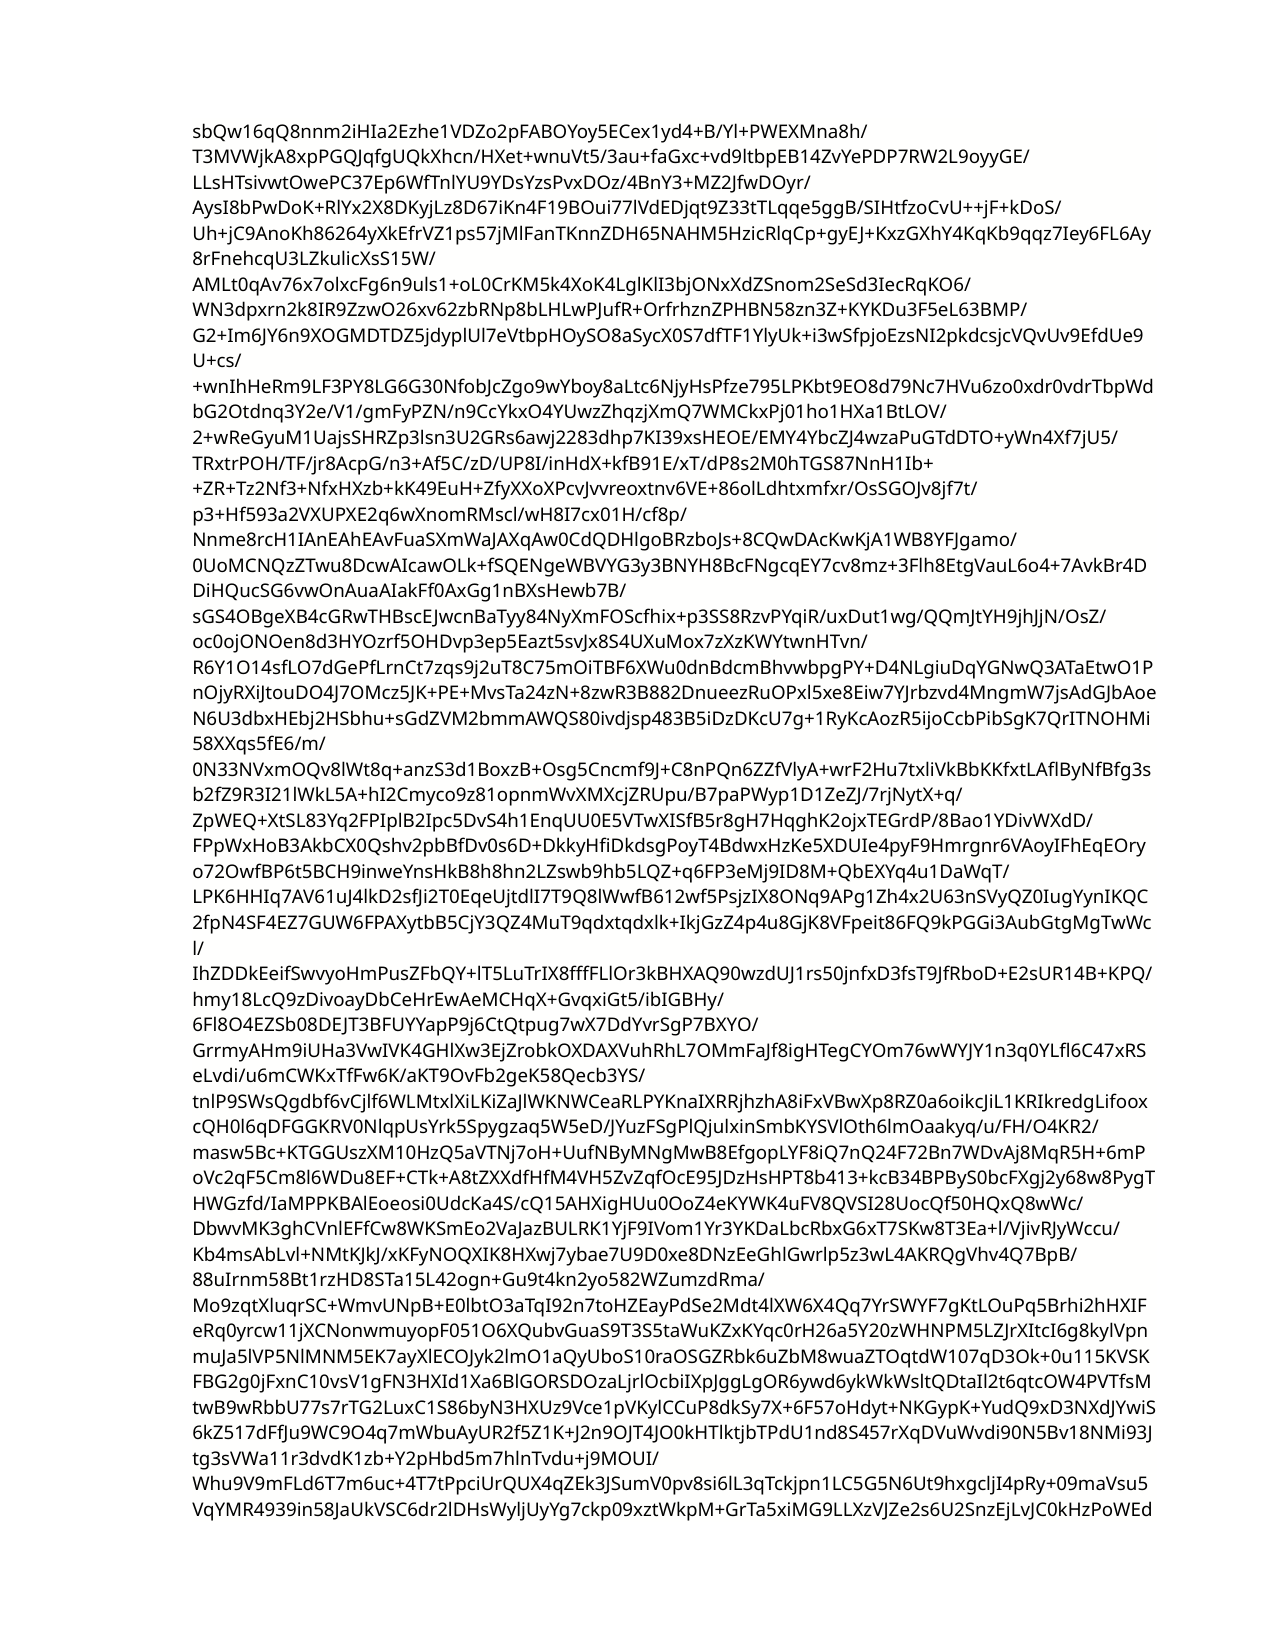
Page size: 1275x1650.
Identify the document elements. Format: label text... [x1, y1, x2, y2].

text sbQw16qQ8nnm2iHIa2Ezhe1VDZo2pFABOYoy5ECex1yd4+B/Yl+PWEXMna8h/T3MVWjkA8xpPGQJqfgUQkXhcn/HXet+wnuVt5/3au+faGxc+vd9ltbpEB14ZvYePDP7RW2L9oyyGE/LLsHTsivwtOwePC37Ep6WfTnlYU9YDsYzsPvxDOz/4BnY3+MZ2JfwDOyr/AysI8bPwDoK+RlYx2X8DKyjLz8D67iKn4F19BOui77lVdEDjqt9Z33tTLqqe5ggB/SIHtfzoCvU++jF+kDoS/Uh+jC9AnoKh86264yXkEfrVZ1ps57jMlFanTKnnZDH65NAHM5HzicRlqCp+gyEJ+KxzGXhY4KqKb9qqz7Iey6FL6Ay8rFnehcqU3LZkulicXsS15W/AMLt0qAv76x7olxcFg6n9uls1+oL0CrKM5k4XoK4LglKlI3bjONxXdZSnom2SeSd3IecRqKO6/WN3dpxrn2k8IR9ZzwO26xv62zbRNp8bLHLwPJufR+OrfrhznZPHBN58zn3Z+KYKDu3F5eL63BMP/G2+Im6JY6n9XOGMDTDZ5jdyplUl7eVtbpHOySO8aSycX0S7dfTF1YlyUk+i3wSfpjoEzsNI2pkdcsjcVQvUv9EfdUe9U+cs/+wnIhHeRm9LF3PY8LG6G30NfobJcZgo9wYboy8aLtc6NjyHsPfze795LPKbt9EO8d79Nc7HVu6zo0xdr0vdrTbpWdbG2Otdnq3Y2e/V1/gmFyPZN/n9CcYkxO4YUwzZhqzjXmQ7WMCkxPj01ho1HXa1BtLOV/2+wReGyuM1UajsSHRZp3lsn3U2GRs6awj2283dhp7KI39xsHEOE/EMY4YbcZJ4wzaPuGTdDTO+yWn4Xf7jU5/TRxtrPOH/TF/jr8AcpG/n3+Af5C/zD/UP8I/inHdX+kfB91E/xT/dP8s2M0hTGS87NnH1Ib++ZR+Tz2Nf3+NfxHXzb+kK49EuH+ZfyXXoXPcvJvvreoxtnv6VE+86olLdhtxmfxr/OsSGOJv8jf7t/p3+Hf593a2VXUPXE2q6wXnomRMscl/wH8I7cx01H/cf8p/Nnme8rcH1IAnEAhEAvFuaSXmWaJAXqAw0CdQDHlgoBRzboJs+8CQwDAcKwKjA1WB8YFJgamo/0UoMCNQzZTwu8DcwAIcawOLk+fSQENgeWBVYG3y3BNYH8BcFNgcqEY7cv8mz+3Flh8EtgVauL6o4+7AvkBr4DDiHQucSG6vwOnAuaAIakFf0AxGg1nBXsHewb7B/sGS4OBgeXB4cGRwTHBscEJwcnBaTyy84NyXmFOScfhix+p3SS8RzvPYqiR/uxDut1wg/QQmJtYH9jhJjN/OsZ/oc0ojONOen8d3HYOzrf5OHDvp3ep5Eazt5svJx8S4UXuMox7zXzKWYtwnHTvn/R6Y1O14sfLO7dGePfLrnCt7zqs9j2uT8C75mOiTBF6XWu0dnBdcmBhvwbpgPY+D4NLgiuDqYGNwQ3ATaEtwO1PnOjyRXiJtouDO4J7OMcz5JK+PE+MvsTa24zN+8zwR3B882DnueezRuOPxl5xe8Eiw7YJrbzvd4MngmW7jsAdGJbAoeN6U3dbxHEbj2HSbhu+sGdZVM2bmmAWQS80ivdjsp483B5iDzDKcU7g+1RyKcAozR5ijoCcbPibSgK7QrITNOHMi58XXqs5fE6/m/0N33NVxmOQv8lWt8q+anzS3d1BoxzB+Osg5Cncmf9J+C8nPQn6ZZfVlyA+wrF2Hu7txliVkBbKKfxtLAflByNfBfg3sb2fZ9R3I21lWkL5A+hI2Cmyco9z81opnmWvXMXcjZRUpu/B7paPWyp1D1ZeZJ/7rjNytX+q/ZpWEQ+XtSL83Yq2FPIplB2Ipc5DvS4h1EnqUU0E5VTwXISfB5r8gH7HqghK2ojxTEGrdP/8Bao1YDivWXdD/FPpWxHoB3AkbCX0Qshv2pbBfDv0s6D+DkkyHfiDkdsgPoyT4BdwxHzKe5XDUIe4pyF9Hmrgnr6VAoyIFhEqEOryo72OwfBP6t5BCH9inweYnsHkB8h8hn2LZswb9hb5LQZ+q6FP3eMj9ID8M+QbEXYq4u1DaWqT/LPK6HHIq7AV61uJ4lkD2sfJi2T0EqeUjtdlI7T9Q8lWwfB612wf5PsjzIX8ONq9APg1Zh4x2U63nSVyQZ0IugYynIKQC2fpN4SF4EZ7GUW6FPAXytbB5CjY3QZ4MuT9qdxtqdxlk+IkjGzZ4p4u8GjK8VFpeit86FQ9kPGGi3AubGtgMgTwWcl/IhZDDkEeifSwvyoHmPusZFbQY+lT5LuTrIX8fffFLlOr3kBHXAQ90wzdUJ1rs50jnfxD3fsT9JfRboD+E2sUR14B+KPQ/hmy18LcQ9zDivoayDbCeHrEwAeMCHqX+GvqxiGt5/ibIGBHy/6Fl8O4EZSb08DEJT3BFUYYapP9j6CtQtpug7wX7DdYvrSgP7BXYO/GrrmyAHm9iUHa3VwIVK4GHlXw3EjZrobkOXDAXVuhRhL7OMmFaJf8igHTegCYOm76wWYJY1n3q0YLfl6C47xRSeLvdi/u6mCWKxTfFw6K/aKT9OvFb2geK58Qecb3YS/tnlP9SWsQgdbf6vCjlf6WLMtxlXiLKiZaJlWKNWCeaRLPYKnaIXRRjhzhA8iFxVBwXp8RZ0a6oikcJiL1KRIkredgLifooxcQH0l6qDFGGKRV0NlqpUsYrk5Spygzaq5W5eD/JYuzFSgPlQjulxinSmbKYSVlOth6lmOaakyq/u/FH/O4KR2/masw5Bc+KTGGUszXM10HzQ5aVTNj7oH+UufNByMNgMwB8EfgopLYF8iQ7nQ24F72Bn7WDvAj8MqR5H+6mPoVc2qF5Cm8l6WDu8EF+CTk+A8tZXXdfHfM4VH5ZvZqfOcE95JDzHsHPT8b413+kcB34BPByS0bcFXgj2y68w8PygTHWGzfd/IaMPPKBAlEoeosi0UdcKa4S/cQ15AHXigHUu0OoZ4eKYWK4uFV8QVSI28UocQf50HQxQ8wWc/DbwvMK3ghCVnlEFfCw8WKSmEo2VaJazBULRK1YjF9IVom1Yr3YKDaLbcRbxG6xT7SKw8T3Ea+l/VjivRJyWccu/Kb4msAbLvl+NMtKJkJ/xKFyNOQXIK8HXwj7ybae7U9D0xe8DNzEeGhlGwrlp5z3wL4AKRQgVhv4Q7BpB/88uIrnm58Bt1rzHD8STa15L42ogn+Gu9t4kn2yo582WZumzdRma/Mo9zqtXluqrSC+WmvUNpB+E0lbtO3aTqI92n7toHZEayPdSe2Mdt4lXW6X4Qq7YrSWYF7gKtLOuPq5Brhi2hHXIFeRq0yrcw11jXCNonwmuyopF051O6XQubvGuaS9T3S5taWuKZxKYqc0rH26a5Y20zWHNPM5LZJrXItcI6g8kylVpnmuJa5lVP5NlMNM5EK7ayXlECOJyk2lmO1aQyUboS10raOSGZRbk6uZbM8wuaZTOqtdW107qD3Ok+0u115KVSKFBG2g0jFxnC10vsV1gFN3HXId1Xa6BlGORSDOzaLjrlOcbiIXpJggLgOR6ywd6ykWkWsltQDtaIl2t6qtcOW4PVTfsMtwB9wRbbU77s7rTG2LuxC1S86byN3HXUz9Vce1pVKylCCuP8dkSy7X+6F57oHdyt+NKGypK+YudQ9xD3NXdJYwiS6kZ517dFfJu9WC9O4q7mWbuAyUR2f5Z1K+J2n9OJT4JO0kHTlktjbTPdU1nd8S457rXqDVuWvdi90N5Bv18NMi93Jtg3sVWa11r3dvdK1zb+Y2pHbd5m7hlnTvdu+j9MOUI/Whu9V9mFLd6T7m6uc+4T7tPpciUrQUX4qZEk3JSumV0pv8si6lL3qTckjpn1LC5G5N6Ut9hxgcljI4pRy+09maVsu5VqYMR4939in58JaUkVSC6dr2lDHsWyljUyYg7ckp09xztWkpM+GrTa5xiMG9LLXzVJZe2s6U2SnzEjLvJC0kHzPoWEd [192, 118, 1157, 1522]
